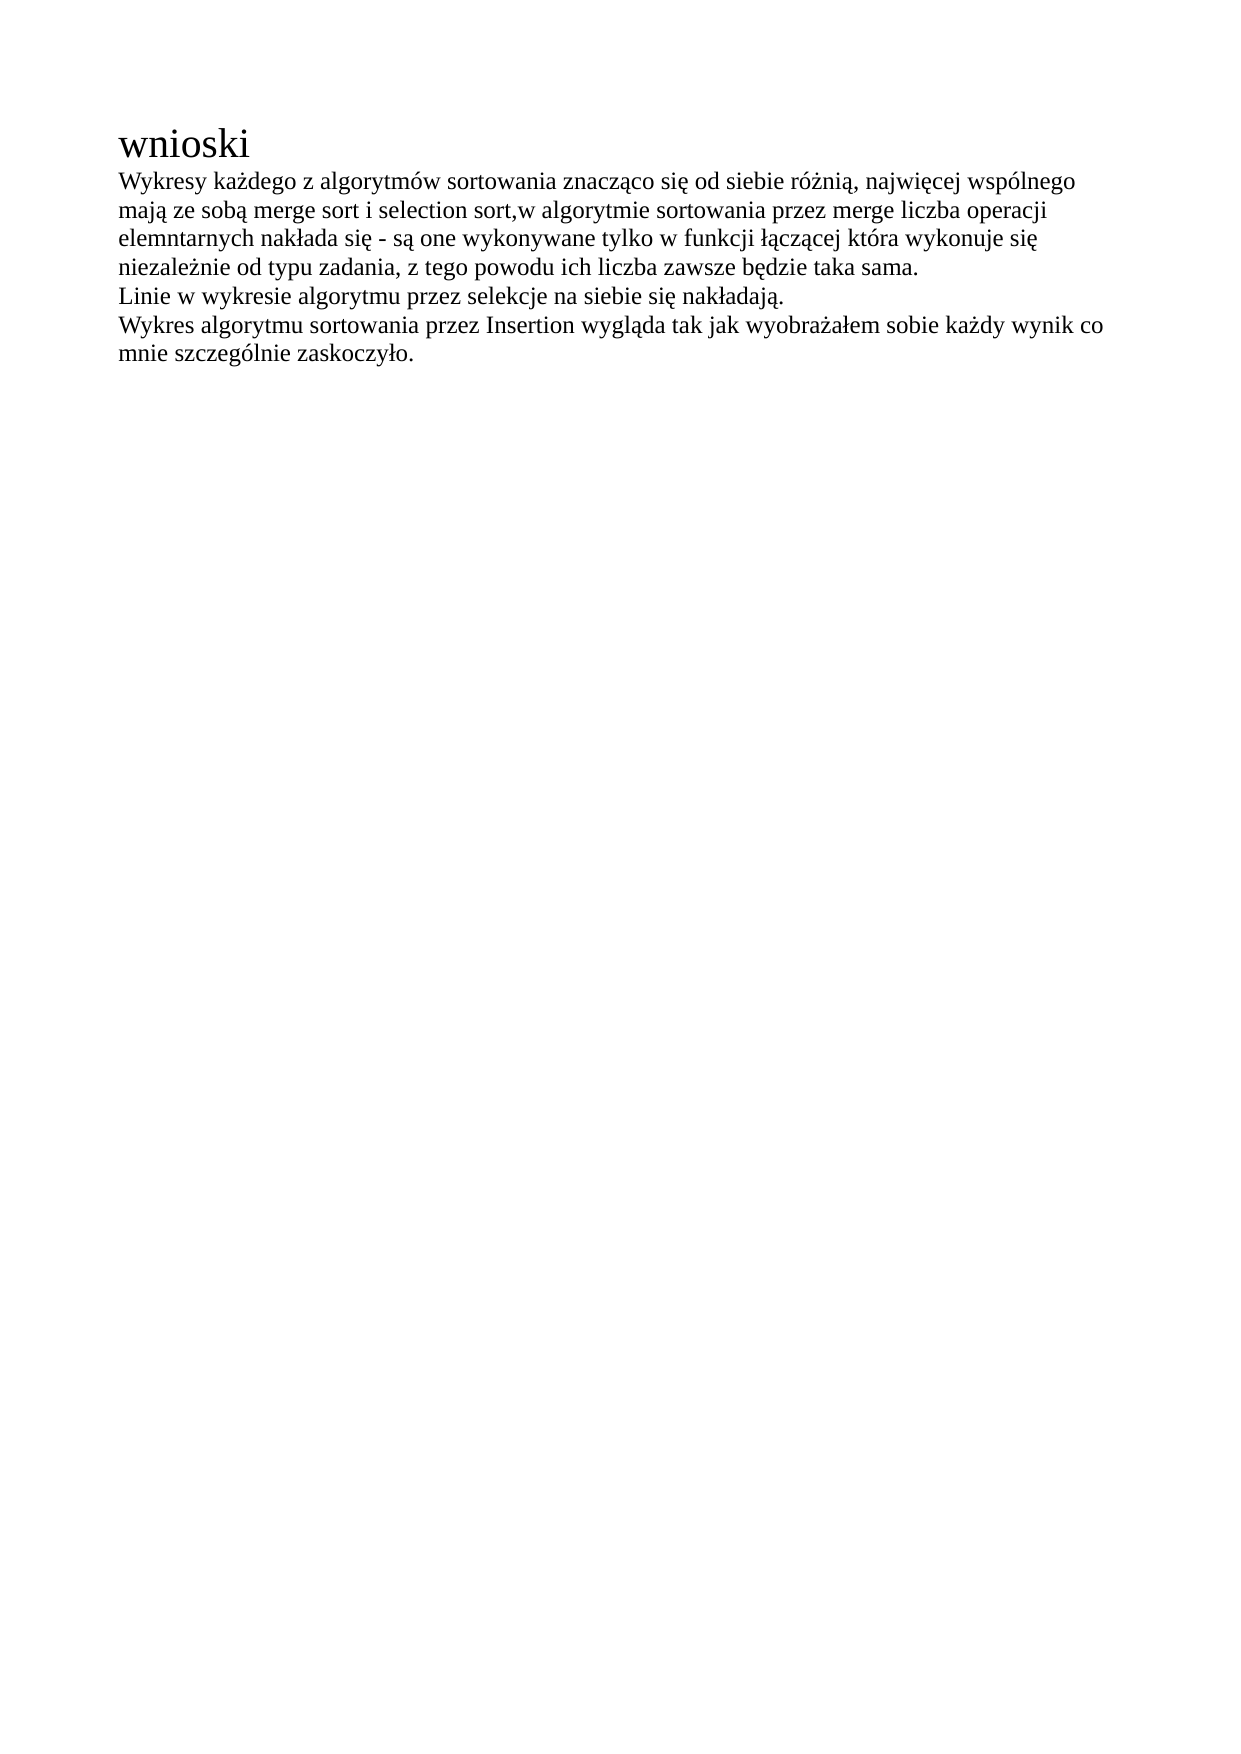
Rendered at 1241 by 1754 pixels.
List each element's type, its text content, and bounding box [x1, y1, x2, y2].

text Wykresy każdego z algorytmów sortowania znacząco się od siebie różnią, najwięcej wspólnego mają ze sobą merge sort i selection sort,w algorytmie sortowania przez merge liczba operacji elemntarnych nakłada się - są one wykonywane tylko w funkcji łączącej która wykonuje się niezależnie od typu zadania, z tego powodu ich liczba zawsze będzie taka sama. [118, 166, 1122, 281]
text Linie w wykresie algorytmu przez selekcje na siebie się nakładają. [118, 281, 1122, 310]
text Wykres algorytmu sortowania przez Insertion wygląda tak jak wyobrażałem sobie każdy wynik co mnie szczególnie zaskoczyło. [118, 310, 1122, 367]
text wnioski [118, 118, 1122, 166]
